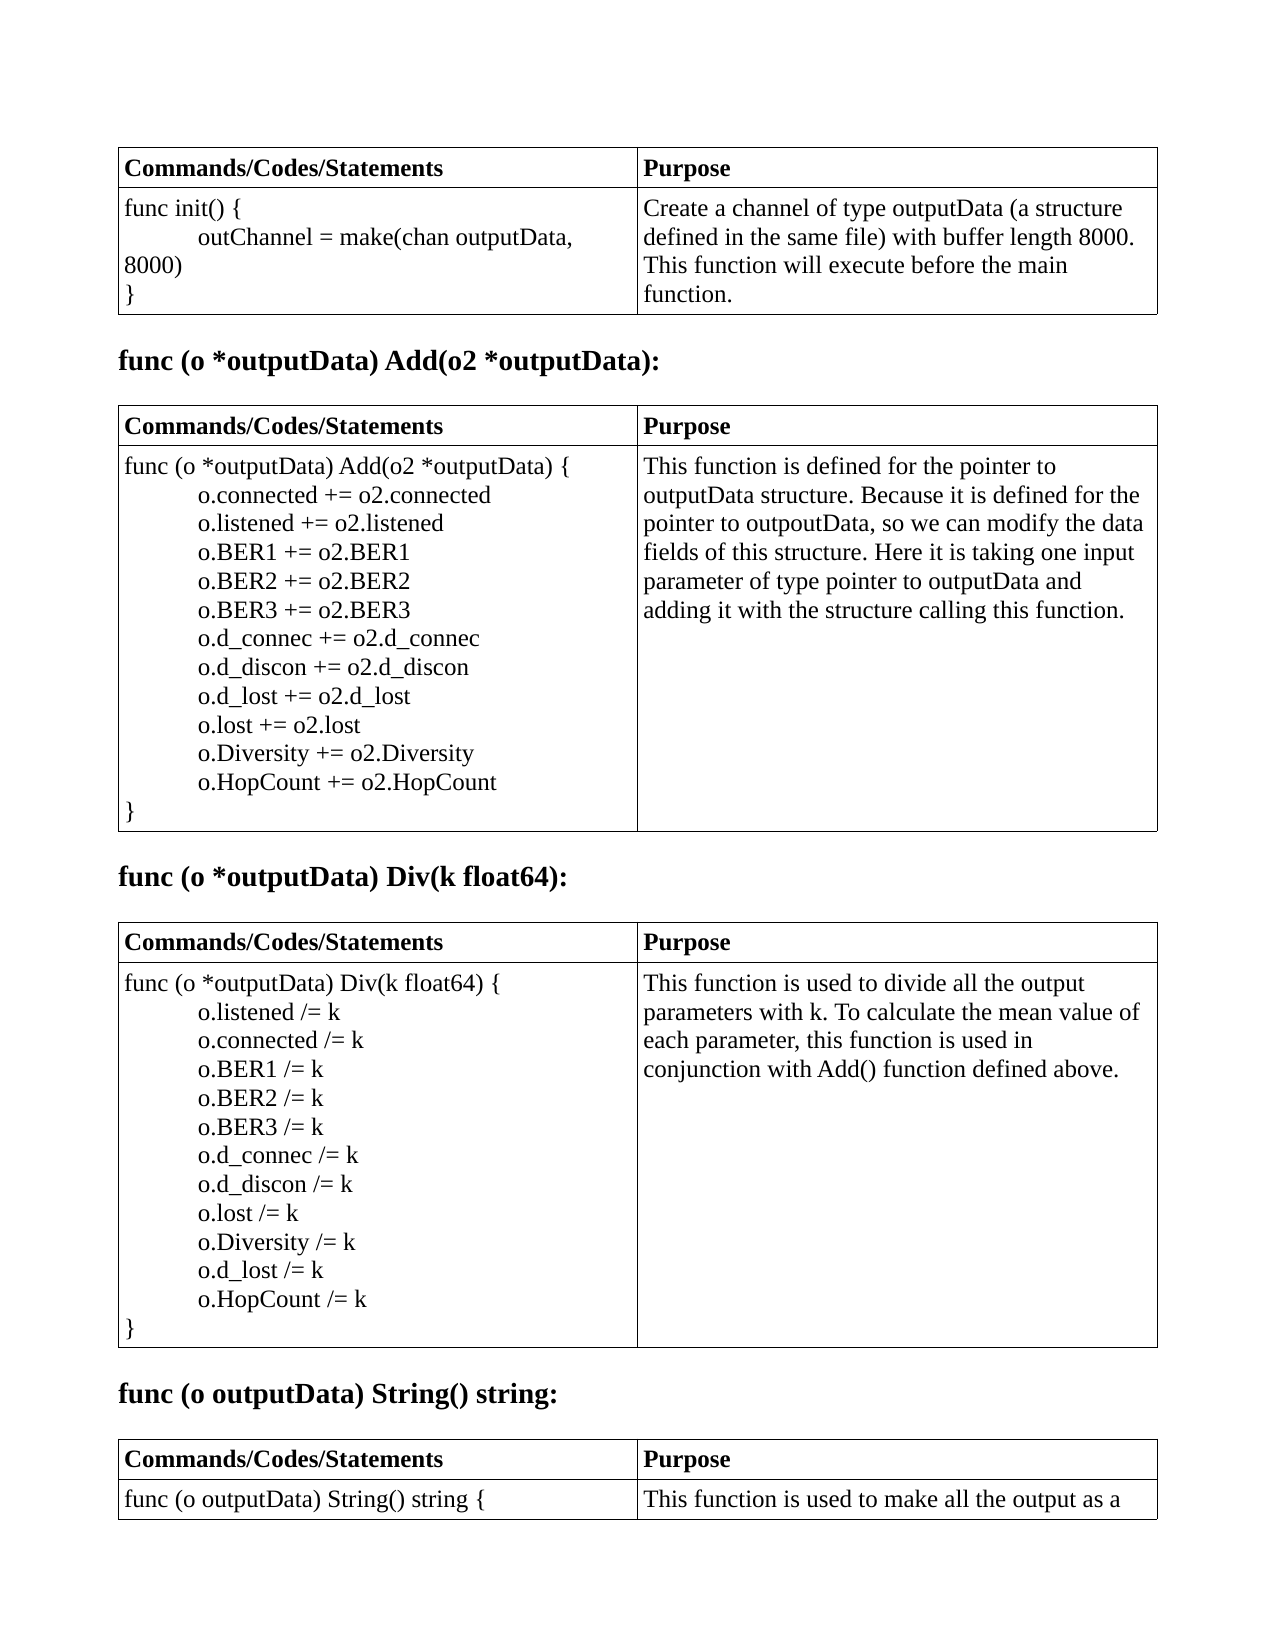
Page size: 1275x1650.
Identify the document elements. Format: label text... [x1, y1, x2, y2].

table_cell func (o *outputData) Div(k float64) { o.listened /= k o.connected /= k o.BER1 /= k o.BER2 /= k o.BER3 /= k o.d_connec /= k o.d_discon /= k o.lost /= k o.Diversity /= k o.d_lost /= k o.HopCount /= k } [119, 963, 637, 1347]
table_cell func (o outputData) String() string { [119, 1480, 637, 1519]
table_header Commands/Codes/Statements [119, 406, 637, 445]
table_header Commands/Codes/Statements [119, 923, 637, 962]
table_cell Create a channel of type outputData (a structure defined in the same file) with buffer length 8000. This function will execute before the main function. [638, 188, 1157, 314]
table_header Purpose [638, 406, 1157, 445]
table_header Commands/Codes/Statements [119, 148, 637, 187]
table_header Purpose [638, 1440, 1157, 1479]
text func (o *outputData) Add(o2 *outputData): [118, 343, 1157, 376]
table_cell func (o *outputData) Add(o2 *outputData) { o.connected += o2.connected o.listened += o2.listened o.BER1 += o2.BER1 o.BER2 += o2.BER2 o.BER3 += o2.BER3 o.d_connec += o2.d_connec o.d_discon += o2.d_discon o.d_lost += o2.d_lost o.lost += o2.lost o.Diversity += o2.Diversity o.HopCount += o2.HopCount } [119, 446, 637, 831]
table_cell func init() { outChannel = make(chan outputData, 8000) } [119, 188, 637, 314]
table_header Purpose [638, 148, 1157, 187]
table_cell This function is used to make all the output as a [638, 1480, 1157, 1519]
table_cell This function is used to divide all the output parameters with k. To calculate the mean value of each parameter, this function is used in conjunction with Add() function defined above. [638, 963, 1157, 1347]
text func (o outputData) String() string: [118, 1376, 1157, 1410]
text func (o *outputData) Div(k float64): [118, 859, 1157, 893]
table_header Commands/Codes/Statements [119, 1440, 637, 1479]
table_header Purpose [638, 923, 1157, 962]
table_cell This function is defined for the pointer to outputData structure. Because it is defined for the pointer to outpoutData, so we can modify the data fields of this structure. Here it is taking one input parameter of type pointer to outputData and adding it with the structure calling this function. [638, 446, 1157, 831]
